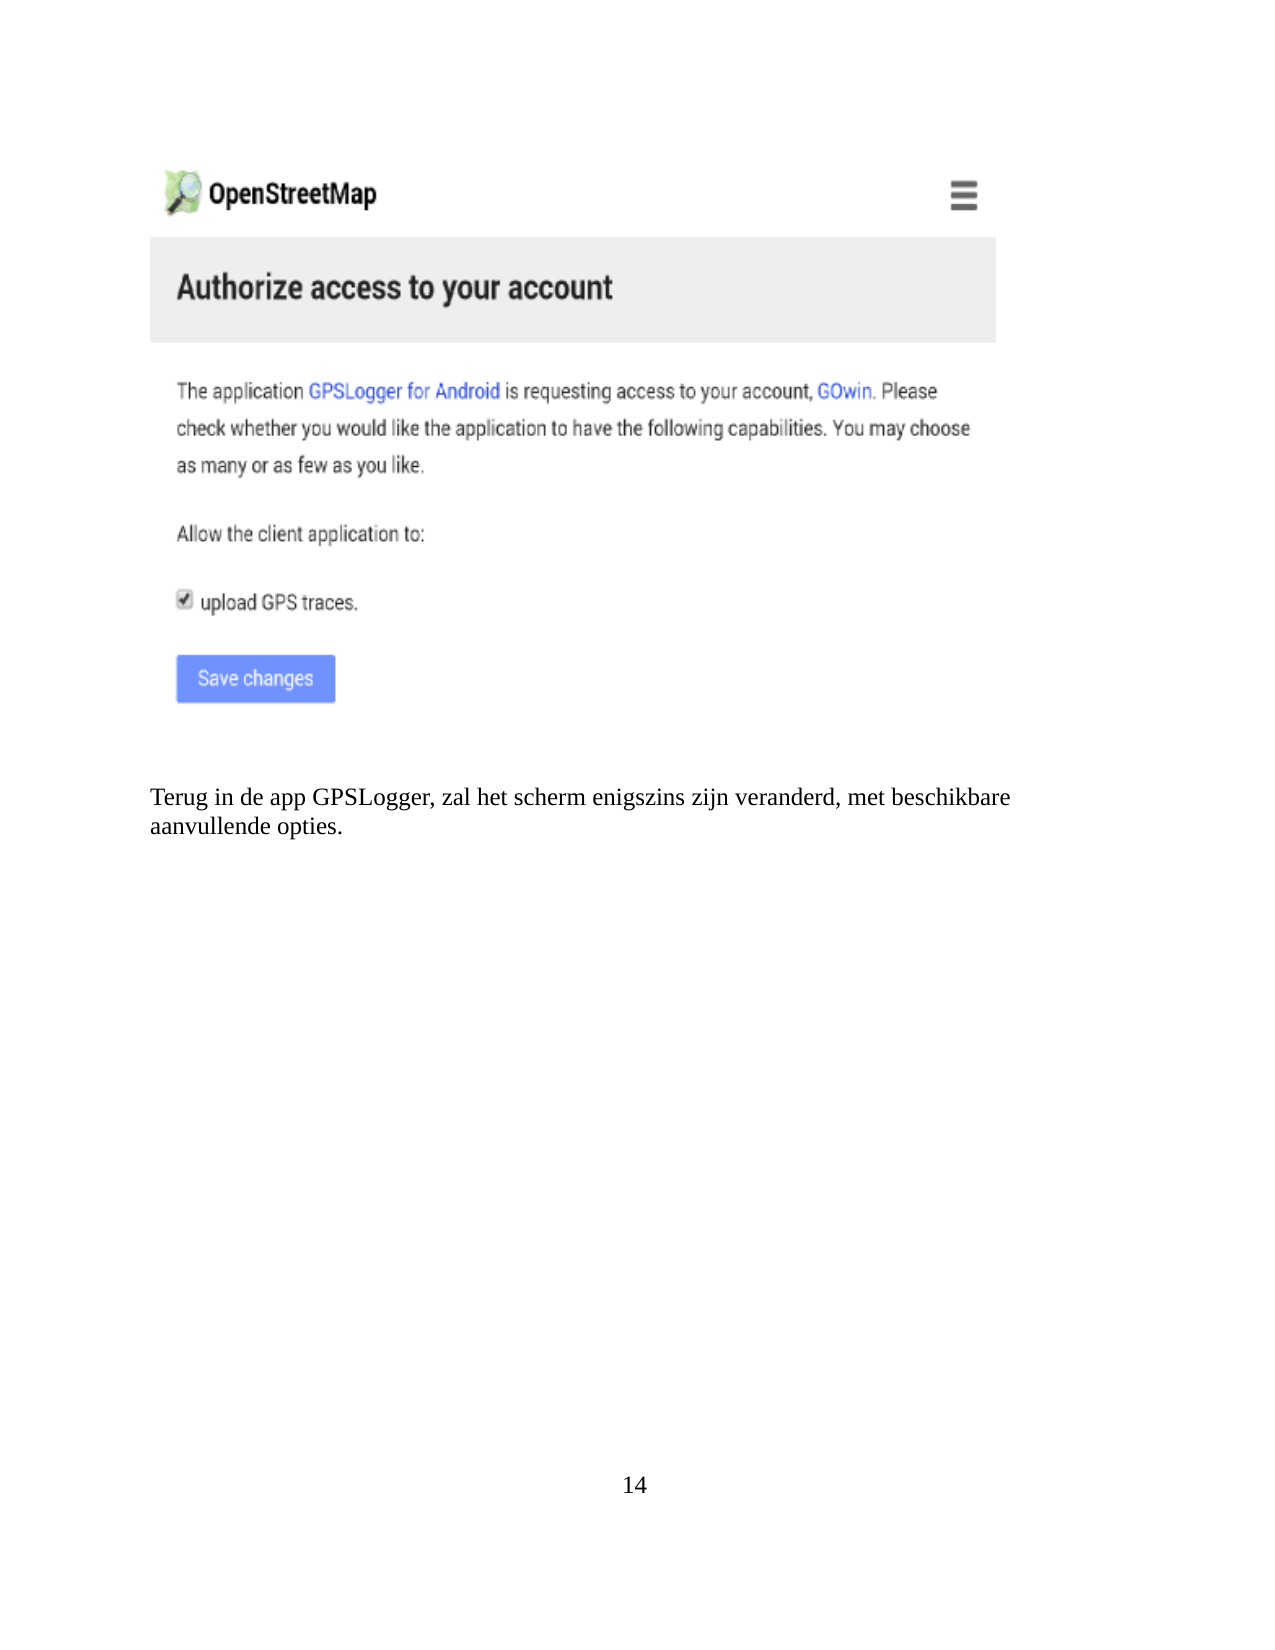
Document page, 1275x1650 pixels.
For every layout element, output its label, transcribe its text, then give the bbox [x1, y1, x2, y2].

text Terug in de app GPSLogger, zal het scherm enigszins zijn veranderd, met beschikbare aanvullende opties. [150, 782, 1125, 839]
picture [150, 150, 997, 764]
